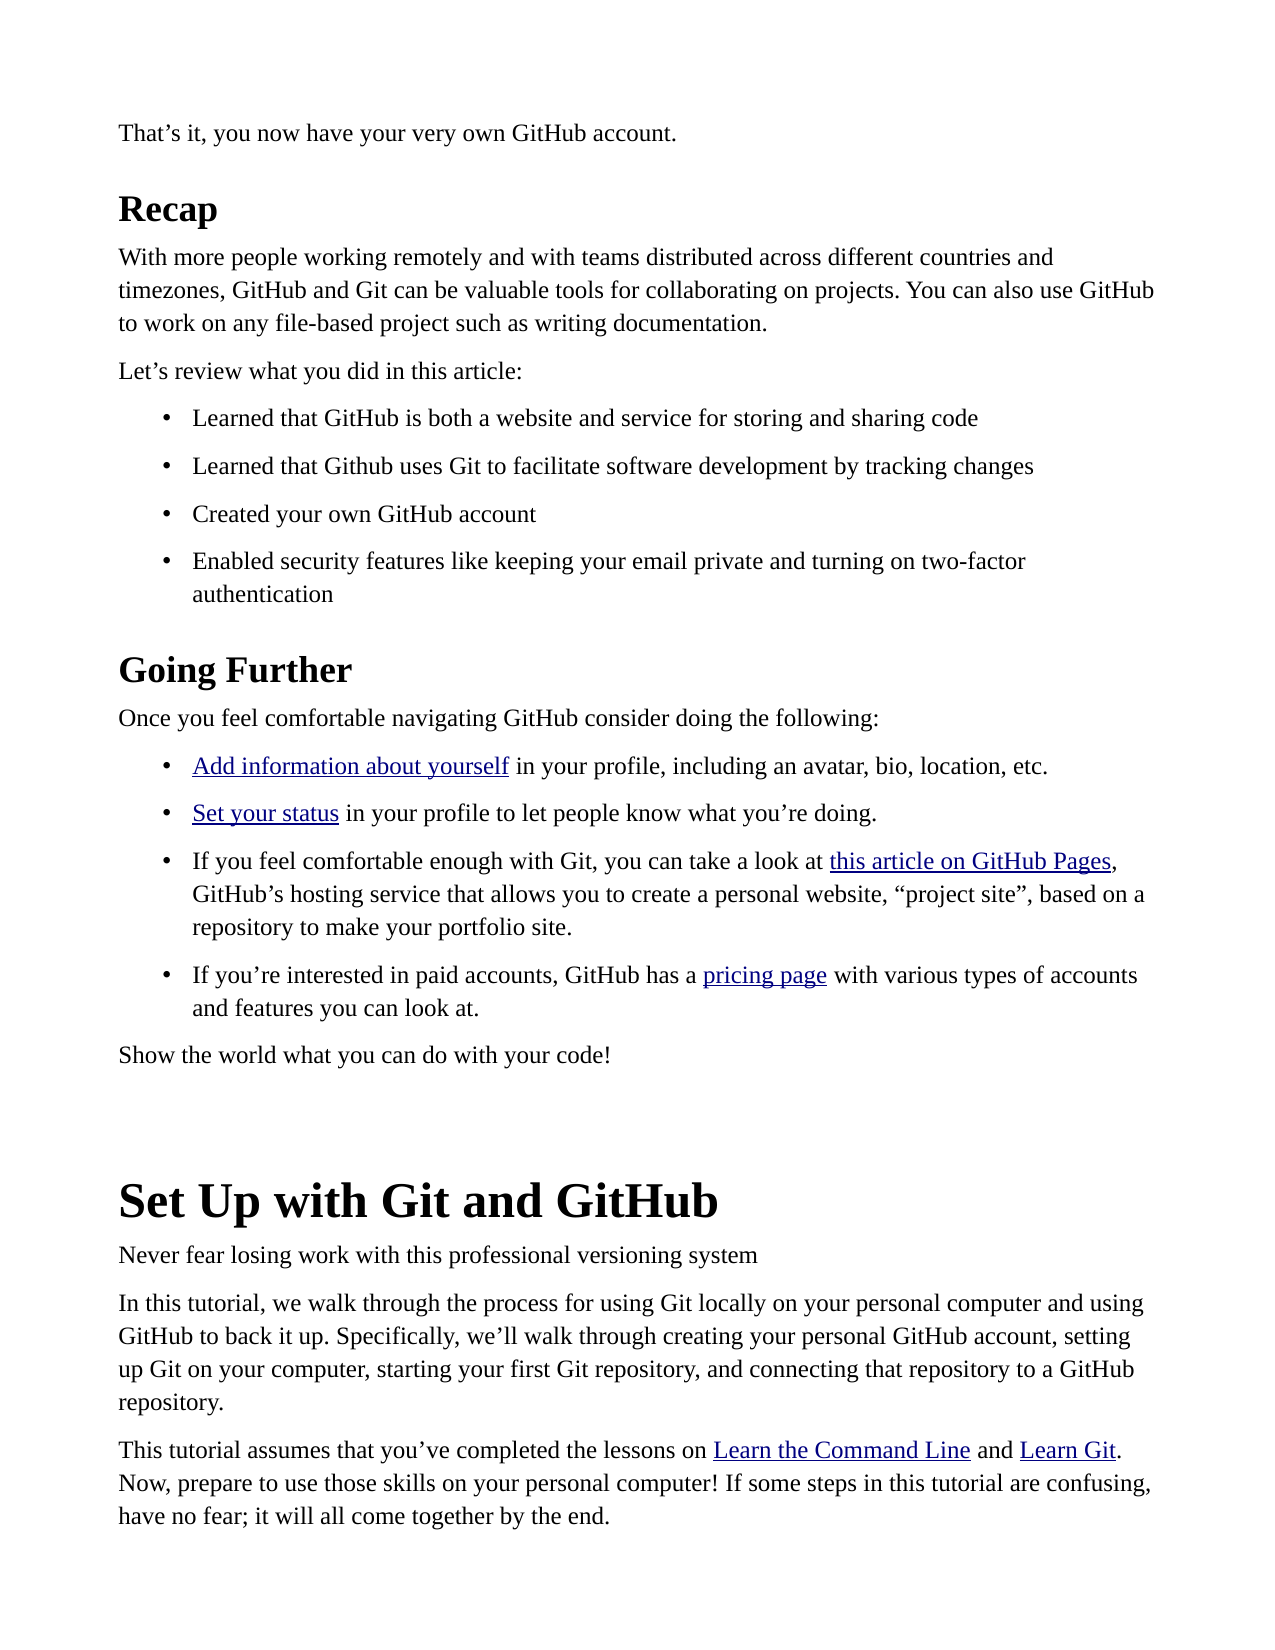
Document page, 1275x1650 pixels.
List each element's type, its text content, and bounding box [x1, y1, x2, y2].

list Enabled security features like keeping your email private and turning on two-factor authentication [162, 546, 1157, 608]
text That’s it, you now have your very own GitHub account. 🎉 [118, 118, 1157, 147]
text Once you feel comfortable navigating GitHub consider doing the following: [118, 703, 1157, 732]
text Let’s review what you did in this article: [118, 356, 1157, 384]
text Never fear losing work with this professional versioning system [118, 1241, 1157, 1269]
text Show the world what you can do with your code! [118, 1040, 1157, 1069]
list Created your own GitHub account [162, 499, 1157, 527]
list Set your status in your profile to let people know what you’re doing. [162, 798, 1157, 827]
subtitle Recap [118, 187, 1157, 230]
list Add information about yourself in your profile, including an avatar, bio, location, etc. [162, 751, 1157, 780]
text With more people working remotely and with teams distributed across different countries and timezones, GitHub and Git can be valuable tools for collaborating on projects. You can also use GitHub to work on any file-based project such as writing documentation. [118, 242, 1157, 337]
list If you’re interested in paid accounts, GitHub has a pricing page with various types of accounts and features you can look at. [162, 960, 1157, 1022]
text In this tutorial, we walk through the process for using Git locally on your personal computer and using GitHub to back it up. Specifically, we’ll walk through creating your personal GitHub account, setting up Git on your computer, starting your first Git repository, and connecting that repository to a GitHub repository. [118, 1288, 1157, 1416]
list Learned that Github uses Git to facilitate software development by tracking changes [162, 451, 1157, 480]
subtitle Going Further [118, 648, 1157, 691]
subtitle Set Up with Git and GitHub [118, 1171, 1157, 1228]
list Learned that GitHub is both a website and service for storing and sharing code [162, 403, 1157, 432]
text This tutorial assumes that you’ve completed the lessons on Learn the Command Line and Learn Git. Now, prepare to use those skills on your personal computer! If some steps in this tutorial are confusing, have no fear; it will all come together by the end. [118, 1435, 1157, 1529]
list If you feel comfortable enough with Git, you can take a look at this article on GitHub Pages, GitHub’s hosting service that allows you to create a personal website, “project site”, based on a repository to make your portfolio site. [162, 846, 1157, 941]
